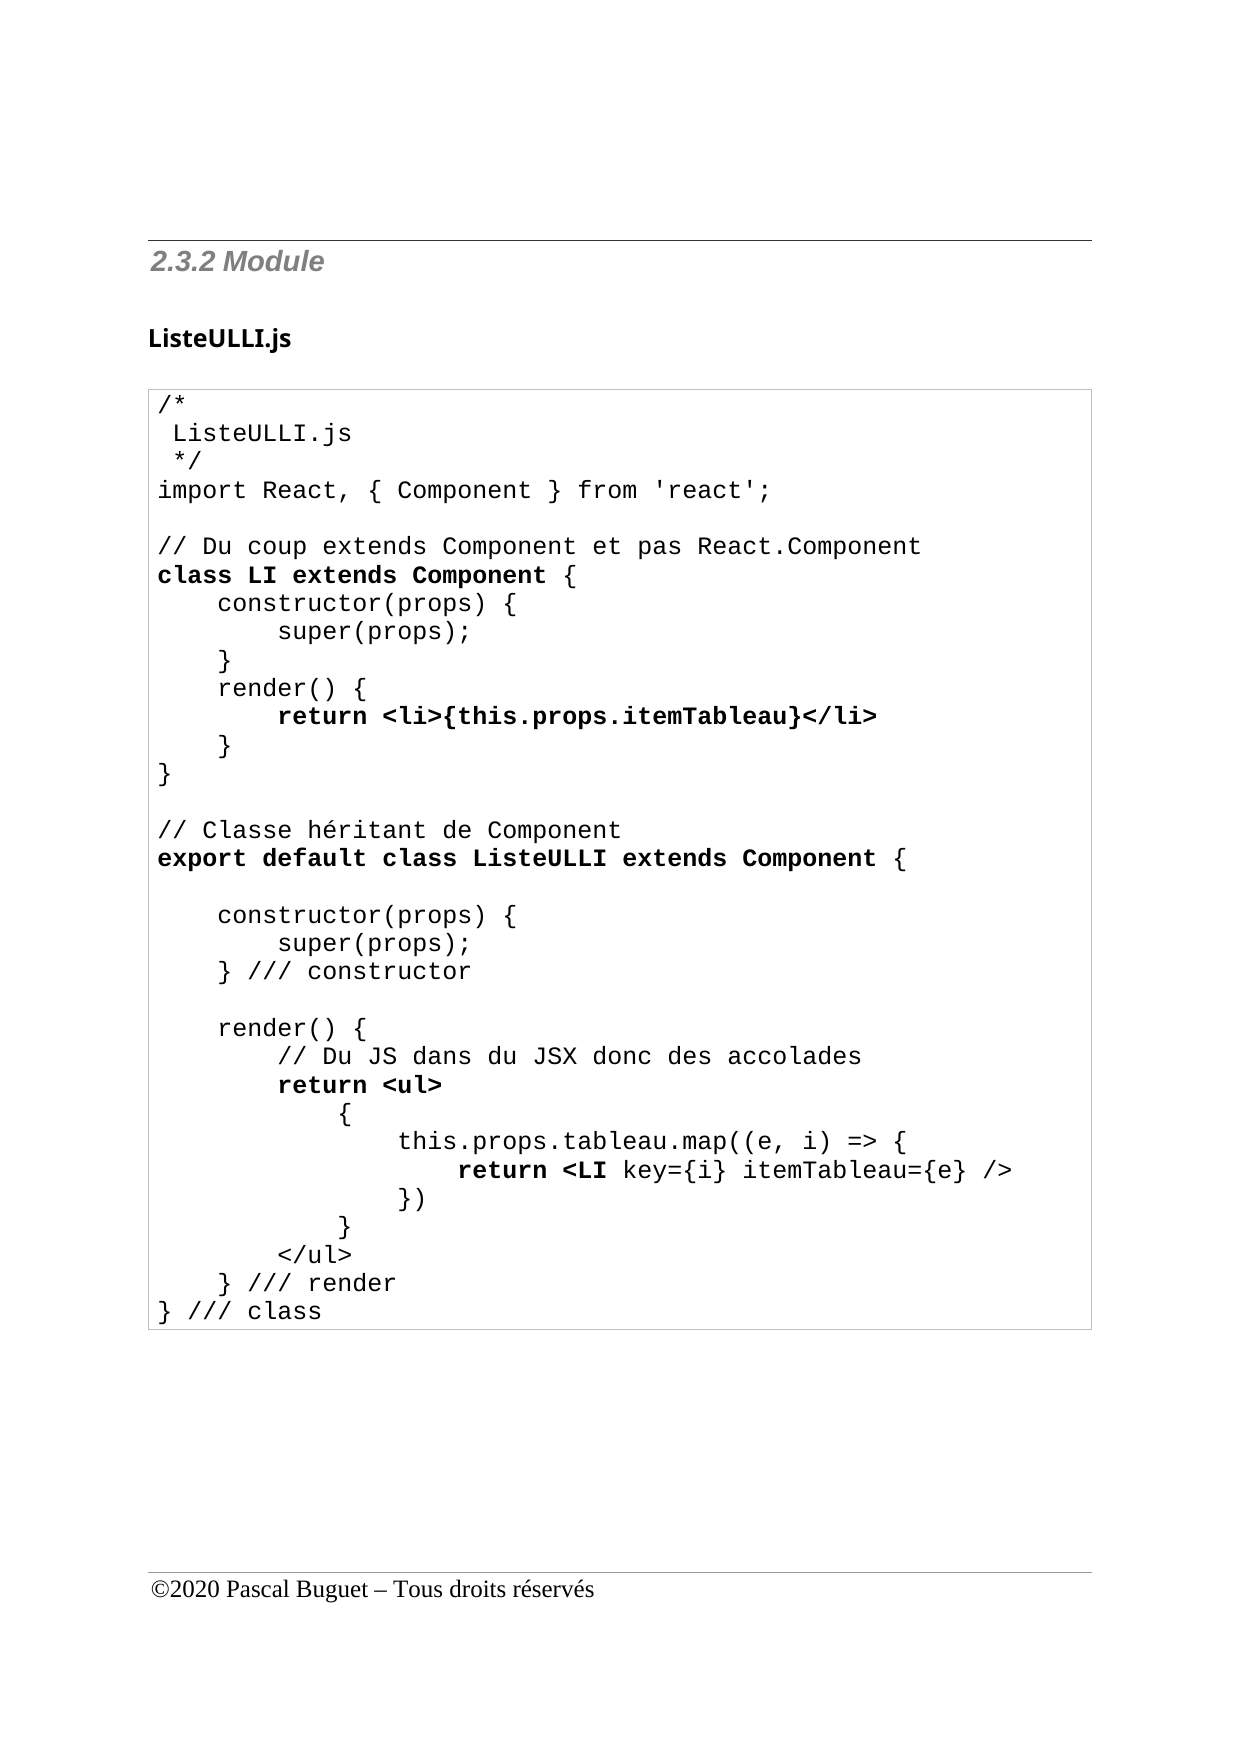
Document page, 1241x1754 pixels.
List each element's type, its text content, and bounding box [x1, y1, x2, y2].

text export default class ListeULLI extends Component { [149, 842, 1091, 874]
text import React, { Component } from 'react'; [149, 474, 1091, 506]
text } /// class [149, 1296, 1091, 1329]
text } [149, 757, 1091, 789]
text } /// constructor [149, 956, 1091, 987]
text constructor(props) { [149, 587, 1091, 616]
text super(props); [149, 927, 1091, 956]
text render() { [149, 1012, 1091, 1041]
text } [149, 644, 1091, 672]
text /* [149, 390, 1091, 417]
text } [149, 729, 1091, 757]
text } /// render [149, 1267, 1091, 1296]
text // Du JS dans du JSX donc des accolades [149, 1041, 1091, 1069]
text { [149, 1097, 1091, 1126]
text // Classe héritant de Component [149, 814, 1091, 842]
text render() { [149, 672, 1091, 701]
text return <ul> [149, 1069, 1091, 1097]
text // Du coup extends Component et pas React.Component [149, 531, 1091, 559]
text } [149, 1211, 1091, 1239]
text */ [149, 446, 1091, 474]
text }) [149, 1182, 1091, 1211]
text return <li>{this.props.itemTableau}</li> [149, 701, 1091, 729]
text class LI extends Component { [149, 559, 1091, 587]
text ListeULLI.js [148, 321, 1092, 355]
text ListeULLI.js [149, 417, 1091, 446]
text return <LI key={i} itemTableau={e} /> [149, 1154, 1091, 1182]
text </ul> [149, 1239, 1091, 1267]
text constructor(props) { [149, 899, 1091, 927]
subtitle Module [148, 241, 1092, 281]
text super(props); [149, 616, 1091, 644]
text this.props.tableau.map((e, i) => { [149, 1126, 1091, 1154]
